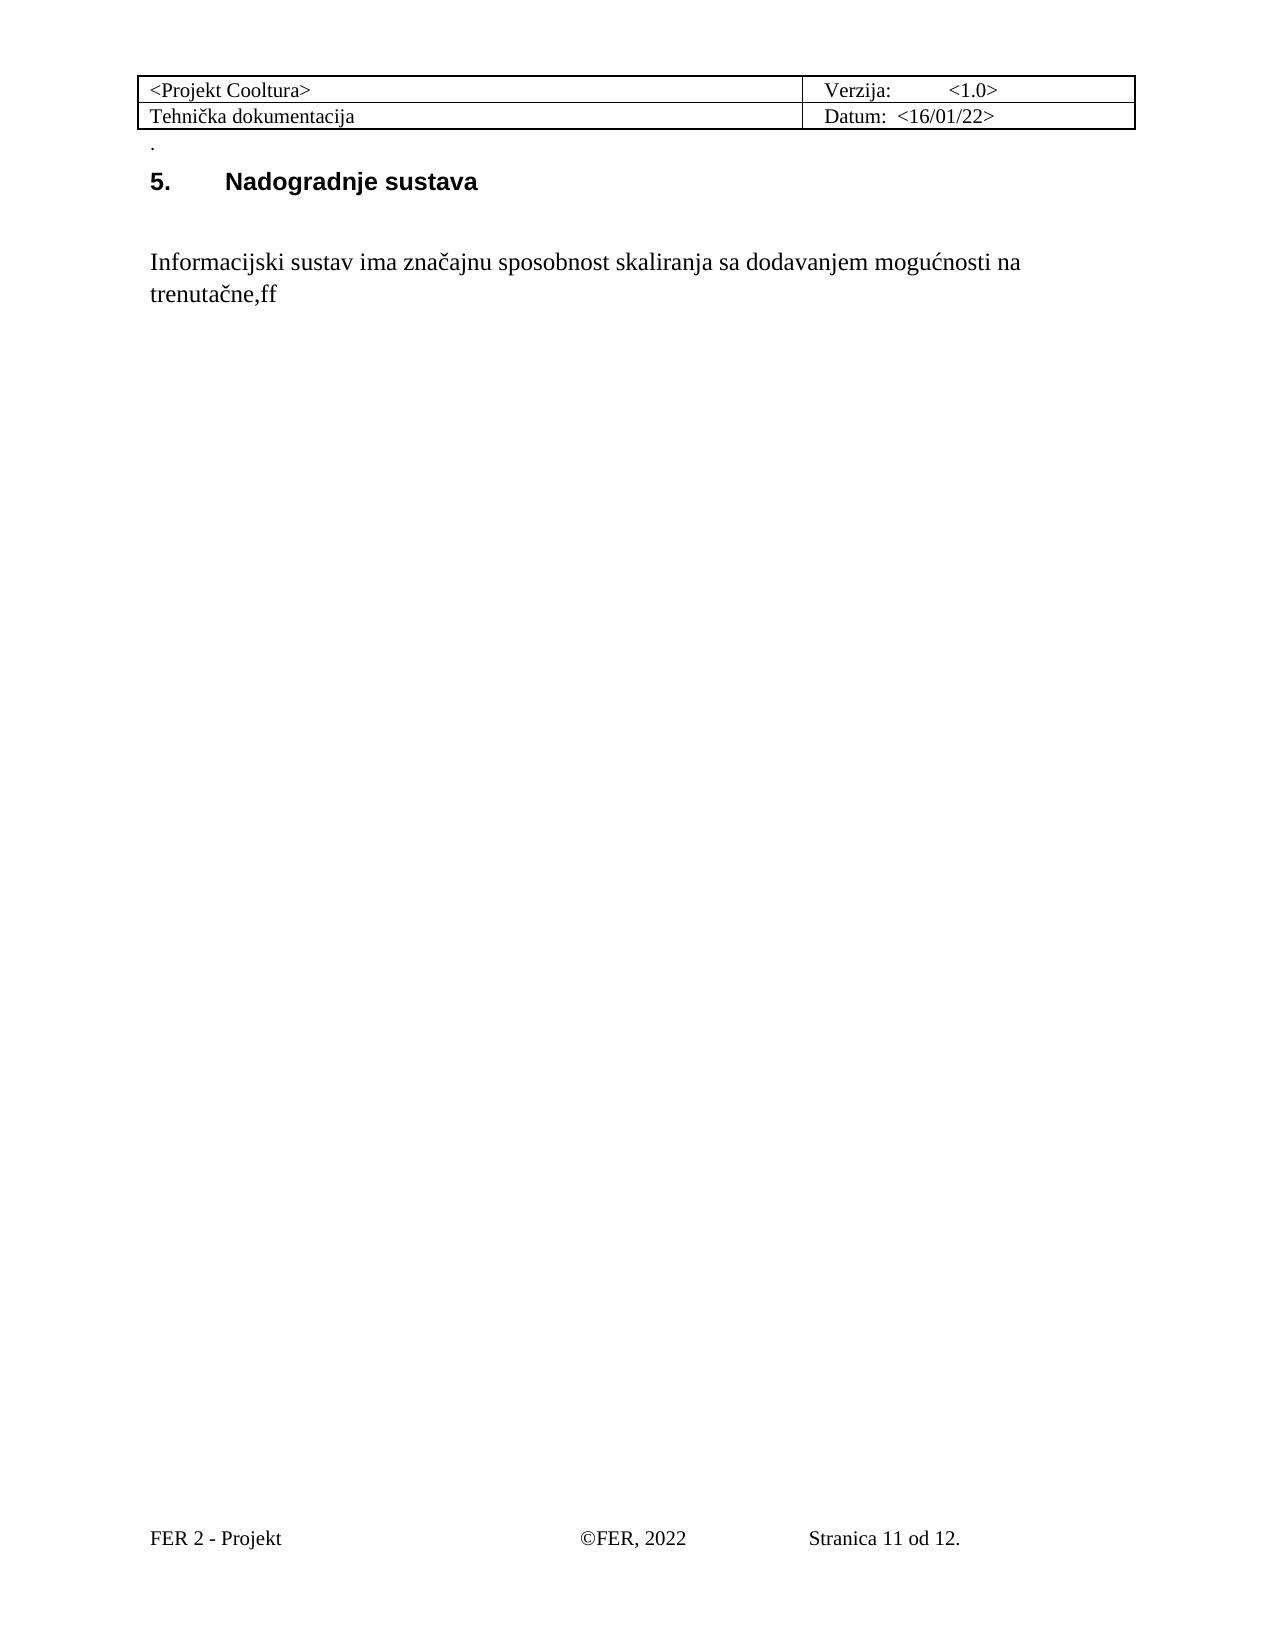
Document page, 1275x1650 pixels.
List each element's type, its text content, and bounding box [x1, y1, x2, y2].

subtitle Nadogradnje sustava [150, 167, 1125, 196]
text Informacijski sustav ima značajnu sposobnost skaliranja sa dodavanjem mogućnosti na trenutačne,ff [150, 247, 1125, 308]
